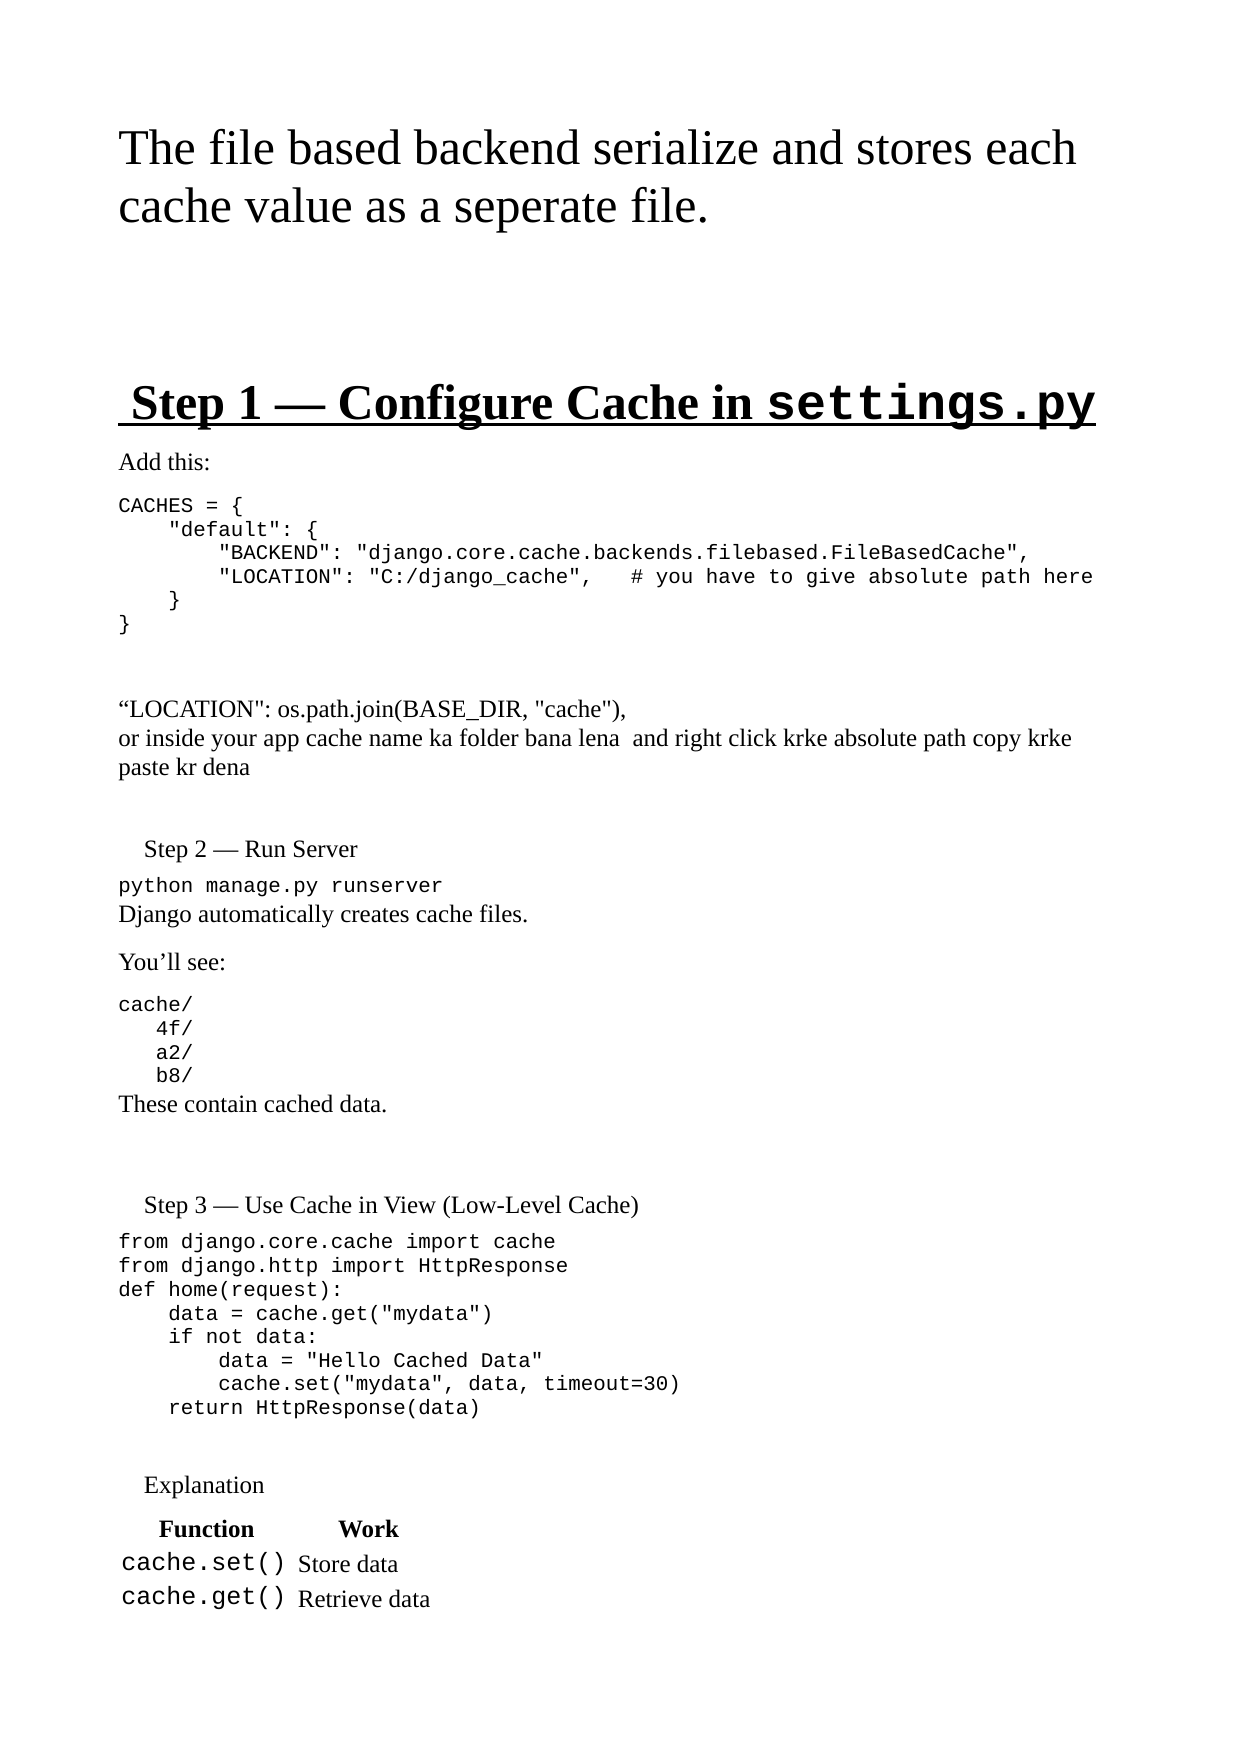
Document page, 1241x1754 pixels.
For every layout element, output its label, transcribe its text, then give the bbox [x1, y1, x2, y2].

text from django.core.cache import cache [118, 1232, 1122, 1255]
text "default": { [118, 518, 1122, 542]
text data = cache.get("mydata") [118, 1302, 1122, 1326]
text The file based backend serialize and stores each cache value as a seperate file. [118, 118, 1122, 233]
text cache/ [118, 994, 1122, 1018]
text def home(request): [118, 1279, 1122, 1302]
text or inside your app cache name ka folder bana lena and right click krke absolute path copy krke paste kr dena [118, 723, 1122, 781]
table_cell cache.get() [118, 1581, 295, 1615]
text CACHES = { [118, 495, 1122, 518]
text } [118, 589, 1122, 613]
text "BACKEND": "django.core.cache.backends.filebased.FileBasedCache", [118, 542, 1122, 566]
text cache.set("mydata", data, timeout=30) [118, 1373, 1122, 1397]
text You’ll see: [118, 947, 1122, 976]
text a2/ [118, 1042, 1122, 1065]
table_header Work [295, 1512, 442, 1546]
subtitle ✅ Explanation [118, 1470, 1122, 1499]
table_cell Store data [295, 1546, 442, 1581]
subtitle Step 1 — Configure Cache in settings.py [118, 373, 1122, 435]
subtitle ✅ Step 3 — Use Cache in View (Low-Level Cache) [118, 1190, 1122, 1219]
text return HttpResponse(data) [118, 1397, 1122, 1421]
text “LOCATION": os.path.join(BASE_DIR, "cache"), [118, 694, 1122, 723]
text data = "Hello Cached Data" [118, 1350, 1122, 1373]
table_cell Retrieve data [295, 1581, 442, 1615]
text } [118, 613, 1122, 637]
text Django automatically creates cache files. [118, 899, 1122, 928]
table_cell cache.set() [118, 1546, 295, 1581]
text if not data: [118, 1326, 1122, 1350]
subtitle ✅ Step 2 — Run Server [118, 834, 1122, 863]
text 4f/ [118, 1018, 1122, 1042]
table_header Function [118, 1512, 295, 1546]
text Add this: [118, 447, 1122, 476]
text These contain cached data. [118, 1089, 1122, 1118]
text python manage.py runserver [118, 876, 1122, 899]
text from django.http import HttpResponse [118, 1255, 1122, 1279]
text b8/ [118, 1065, 1122, 1089]
text "LOCATION": "C:/django_cache", # you have to give absolute path here [118, 566, 1122, 589]
